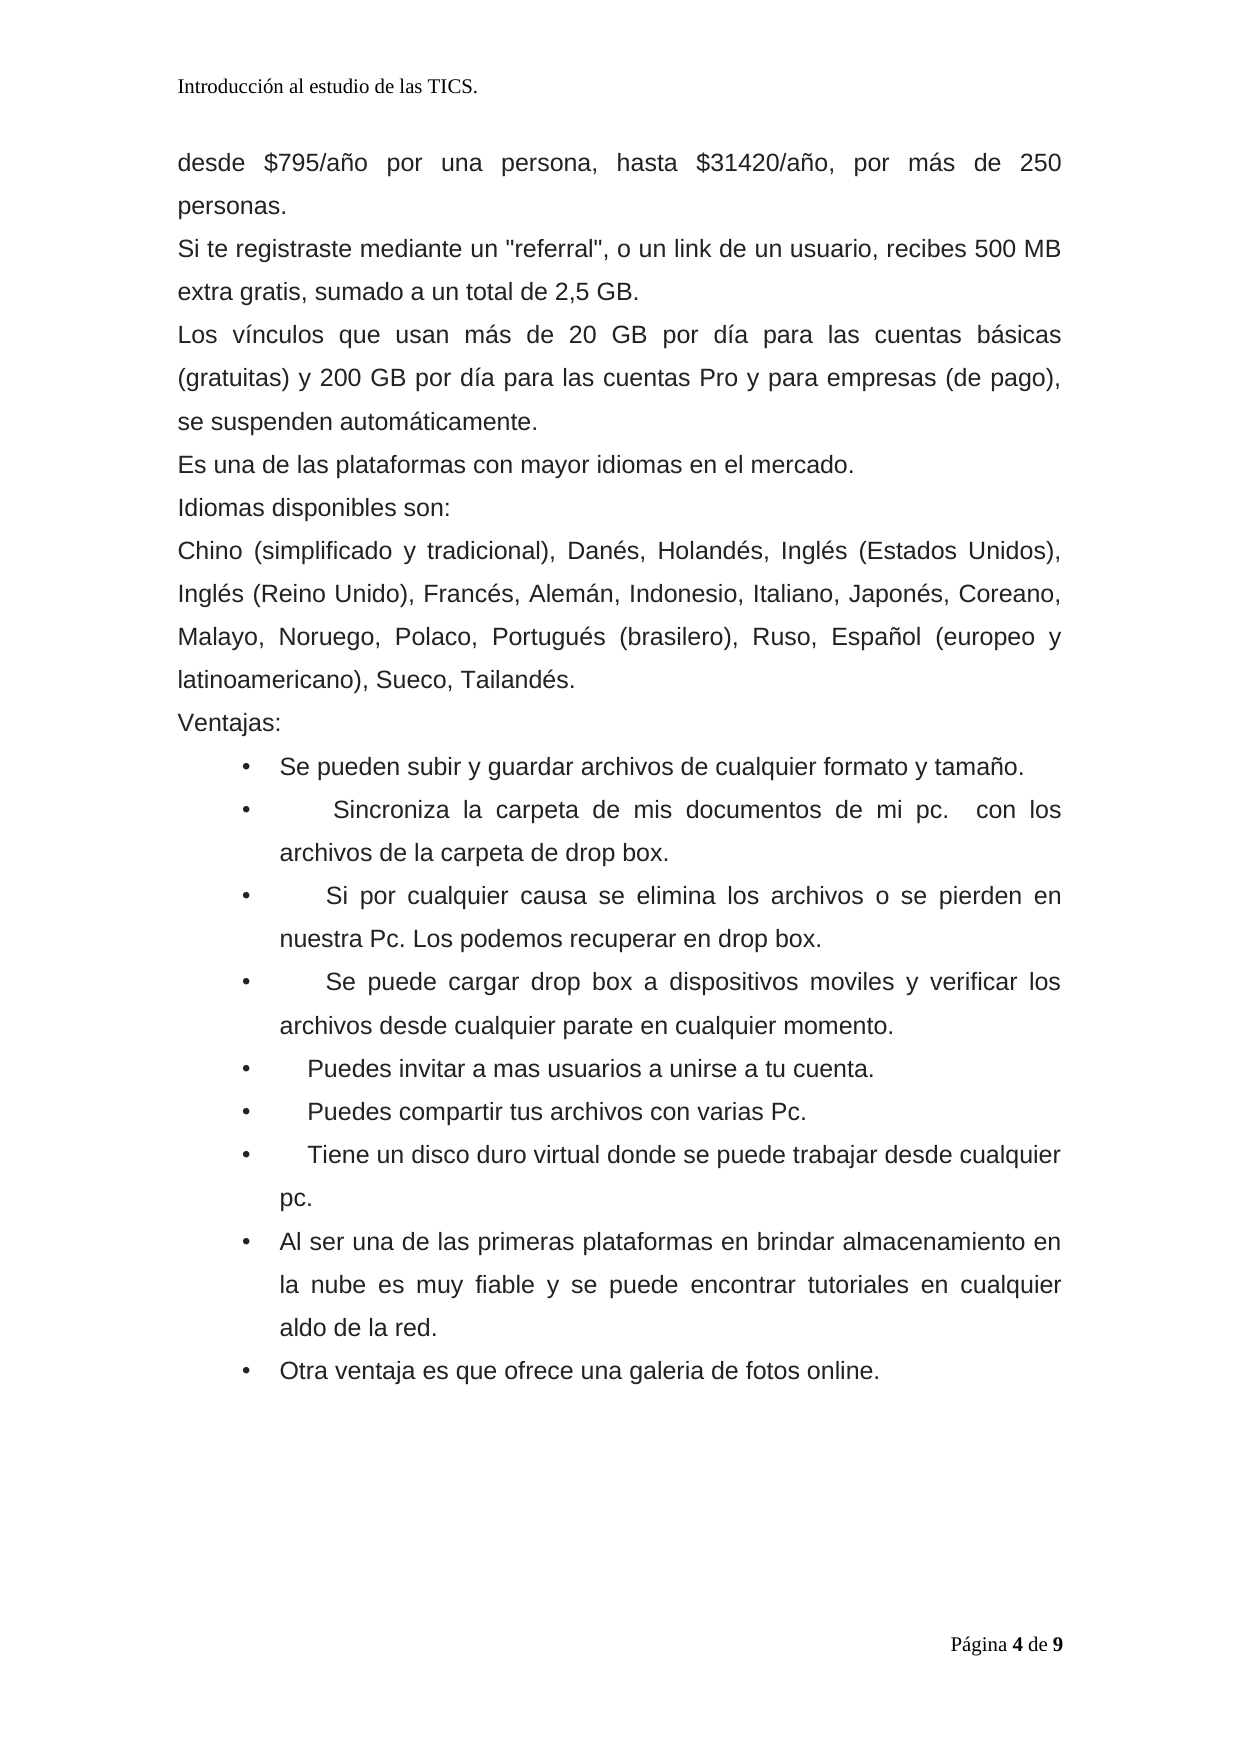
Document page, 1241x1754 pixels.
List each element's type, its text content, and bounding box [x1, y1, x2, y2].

text Chino (simplificado y tradicional), Danés, Holandés, Inglés (Estados Unidos), Inglés (Reino Unido), Francés, Alemán, Indonesio, Italiano, Japonés, Coreano, Malayo, Noruego, Polaco, Portugués (brasilero), Ruso, Español (europeo y latinoamericano), Sueco, Tailandés. [177, 536, 1063, 694]
text Si te registraste mediante un "referral", o un link de un usuario, recibes 500 MB extra gratis, sumado a un total de 2,5 GB. [177, 234, 1063, 306]
list Se pueden subir y guardar archivos de cualquier formato y tamaño. [242, 751, 1063, 780]
list Tiene un disco duro virtual donde se puede trabajar desde cualquier pc. [242, 1140, 1063, 1212]
list Sincroniza la carpeta de mis documentos de mi pc. con los archivos de la carpeta de drop box. [242, 795, 1063, 867]
text Es una de las plataformas con mayor idiomas en el mercado. [177, 449, 1063, 478]
list Puedes compartir tus archivos con varias Pc. [242, 1097, 1063, 1126]
list Puedes invitar a mas usuarios a unirse a tu cuenta. [242, 1054, 1063, 1083]
text Ventajas: [177, 708, 1063, 737]
text Idiomas disponibles son: [177, 493, 1063, 521]
list Se puede cargar drop box a dispositivos moviles y verificar los archivos desde cualquier parate en cualquier momento. [242, 967, 1063, 1039]
list Si por cualquier causa se elimina los archivos o se pierden en nuestra Pc. Los podemos recuperar en drop box. [242, 881, 1063, 953]
text Los vínculos que usan más de 20 GB por día para las cuentas básicas (gratuitas) y 200 GB por día para las cuentas Pro y para empresas (de pago), se suspenden automáticamente. [177, 320, 1063, 435]
list Otra ventaja es que ofrece una galeria de fotos online. [242, 1356, 1063, 1385]
list Al ser una de las primeras plataformas en brindar almacenamiento en la nube es muy fiable y se puede encontrar tutoriales en cualquier aldo de la red. [242, 1227, 1063, 1342]
text desde $795/año por una persona, hasta $31420/año, por más de 250 personas. [177, 148, 1063, 219]
